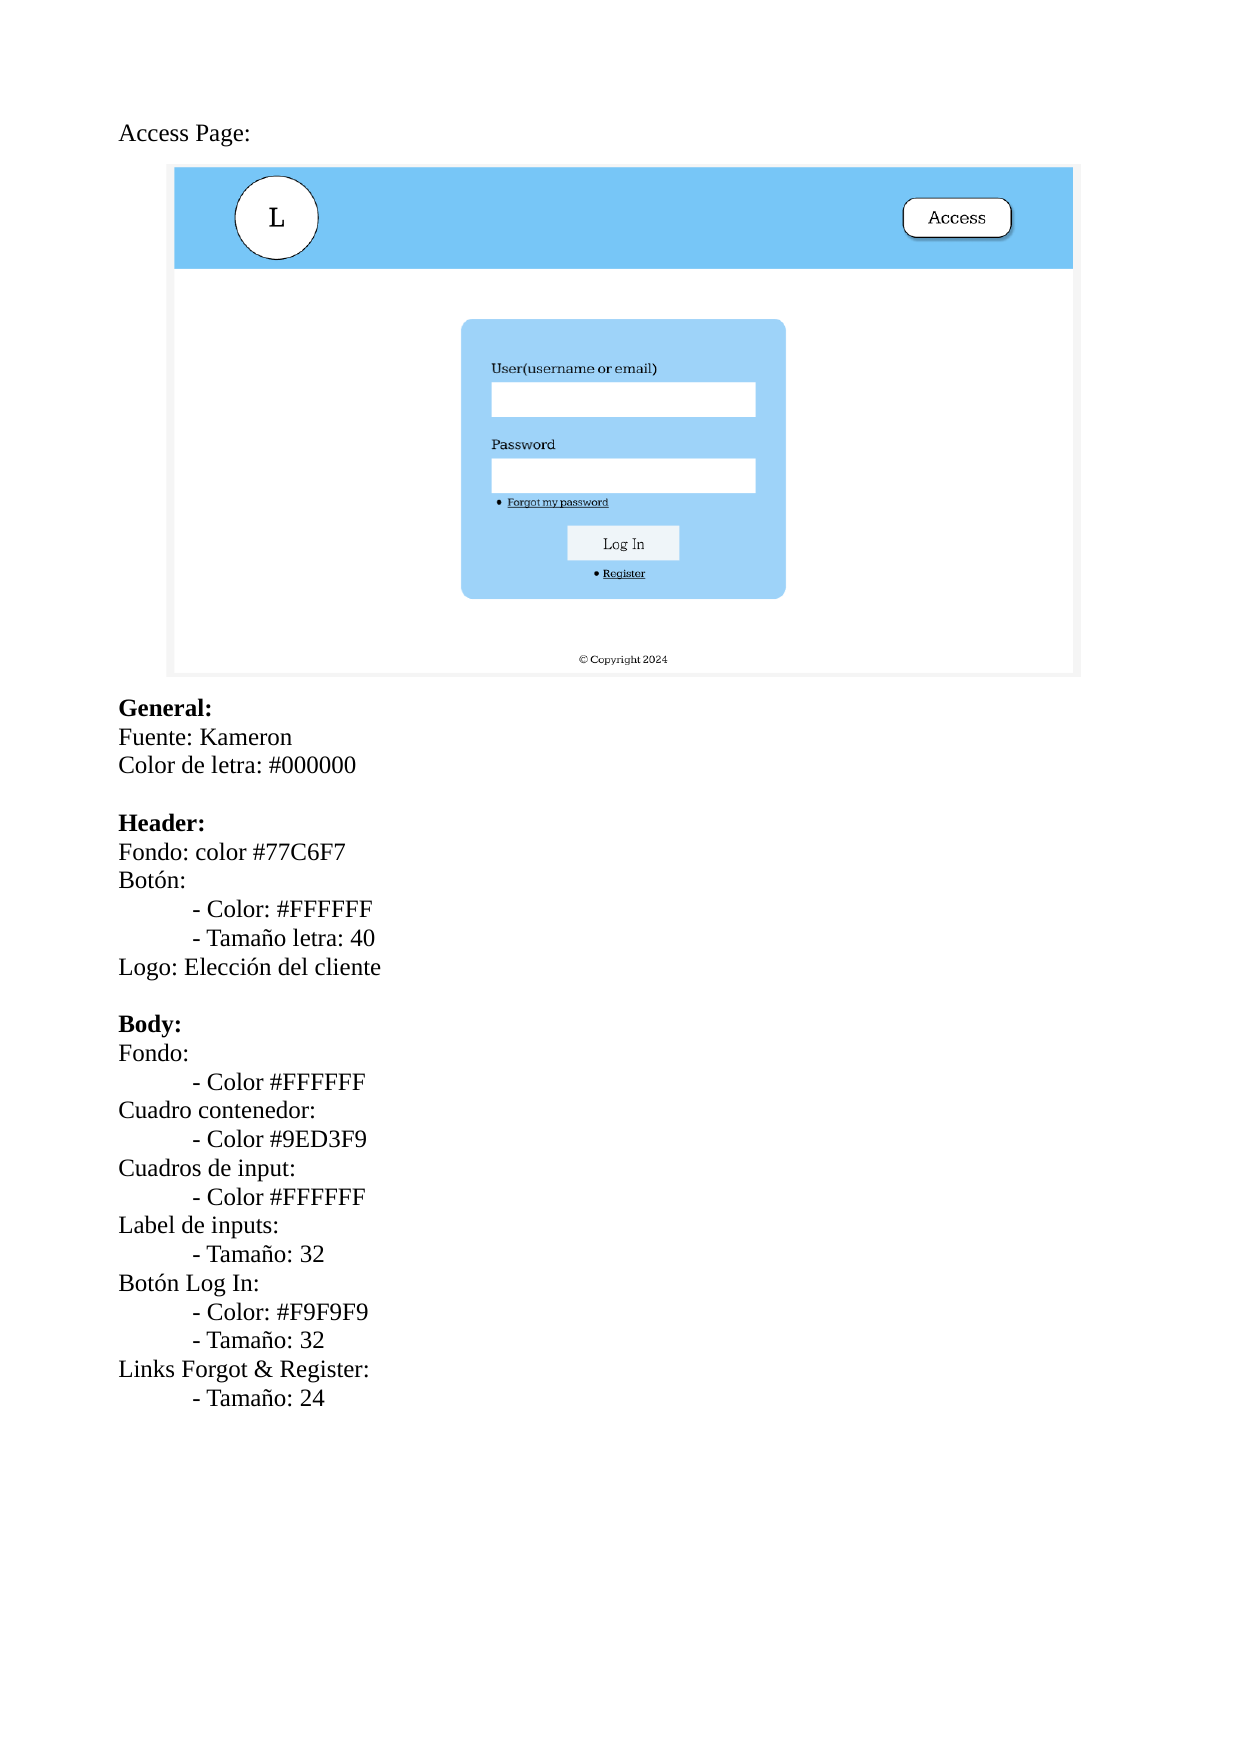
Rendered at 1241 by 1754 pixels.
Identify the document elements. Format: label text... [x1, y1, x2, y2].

text Logo: Elección del cliente [118, 952, 1122, 981]
text - Tamaño: 24 [118, 1383, 1122, 1412]
text Botón Log In: [118, 1268, 1122, 1297]
text Botón: [118, 866, 1122, 894]
text Header: [118, 808, 1122, 837]
text Label de inputs: [118, 1211, 1122, 1239]
text - Color #FFFFFF [118, 1182, 1122, 1211]
text - Color: #FFFFFF [118, 894, 1122, 923]
text Fondo: color #77C6F7 [118, 837, 1122, 866]
text - Tamaño: 32 [118, 1326, 1122, 1354]
text Links Forgot & Register: [118, 1354, 1122, 1383]
text Cuadros de input: [118, 1153, 1122, 1182]
text Fondo: [118, 1038, 1122, 1067]
picture [166, 164, 1081, 677]
text Color de letra: #000000 [118, 751, 1122, 779]
text Access Page: [118, 118, 1122, 147]
text - Color #9ED3F9 [118, 1124, 1122, 1153]
text - Tamaño: 32 [118, 1239, 1122, 1268]
text Body: [118, 1009, 1122, 1038]
text - Tamaño letra: 40 [118, 923, 1122, 952]
text Cuadro contenedor: [118, 1096, 1122, 1124]
text - Color: #F9F9F9 [118, 1297, 1122, 1326]
text General: [118, 693, 1122, 722]
text Fuente: Kameron [118, 722, 1122, 751]
text - Color #FFFFFF [118, 1067, 1122, 1096]
